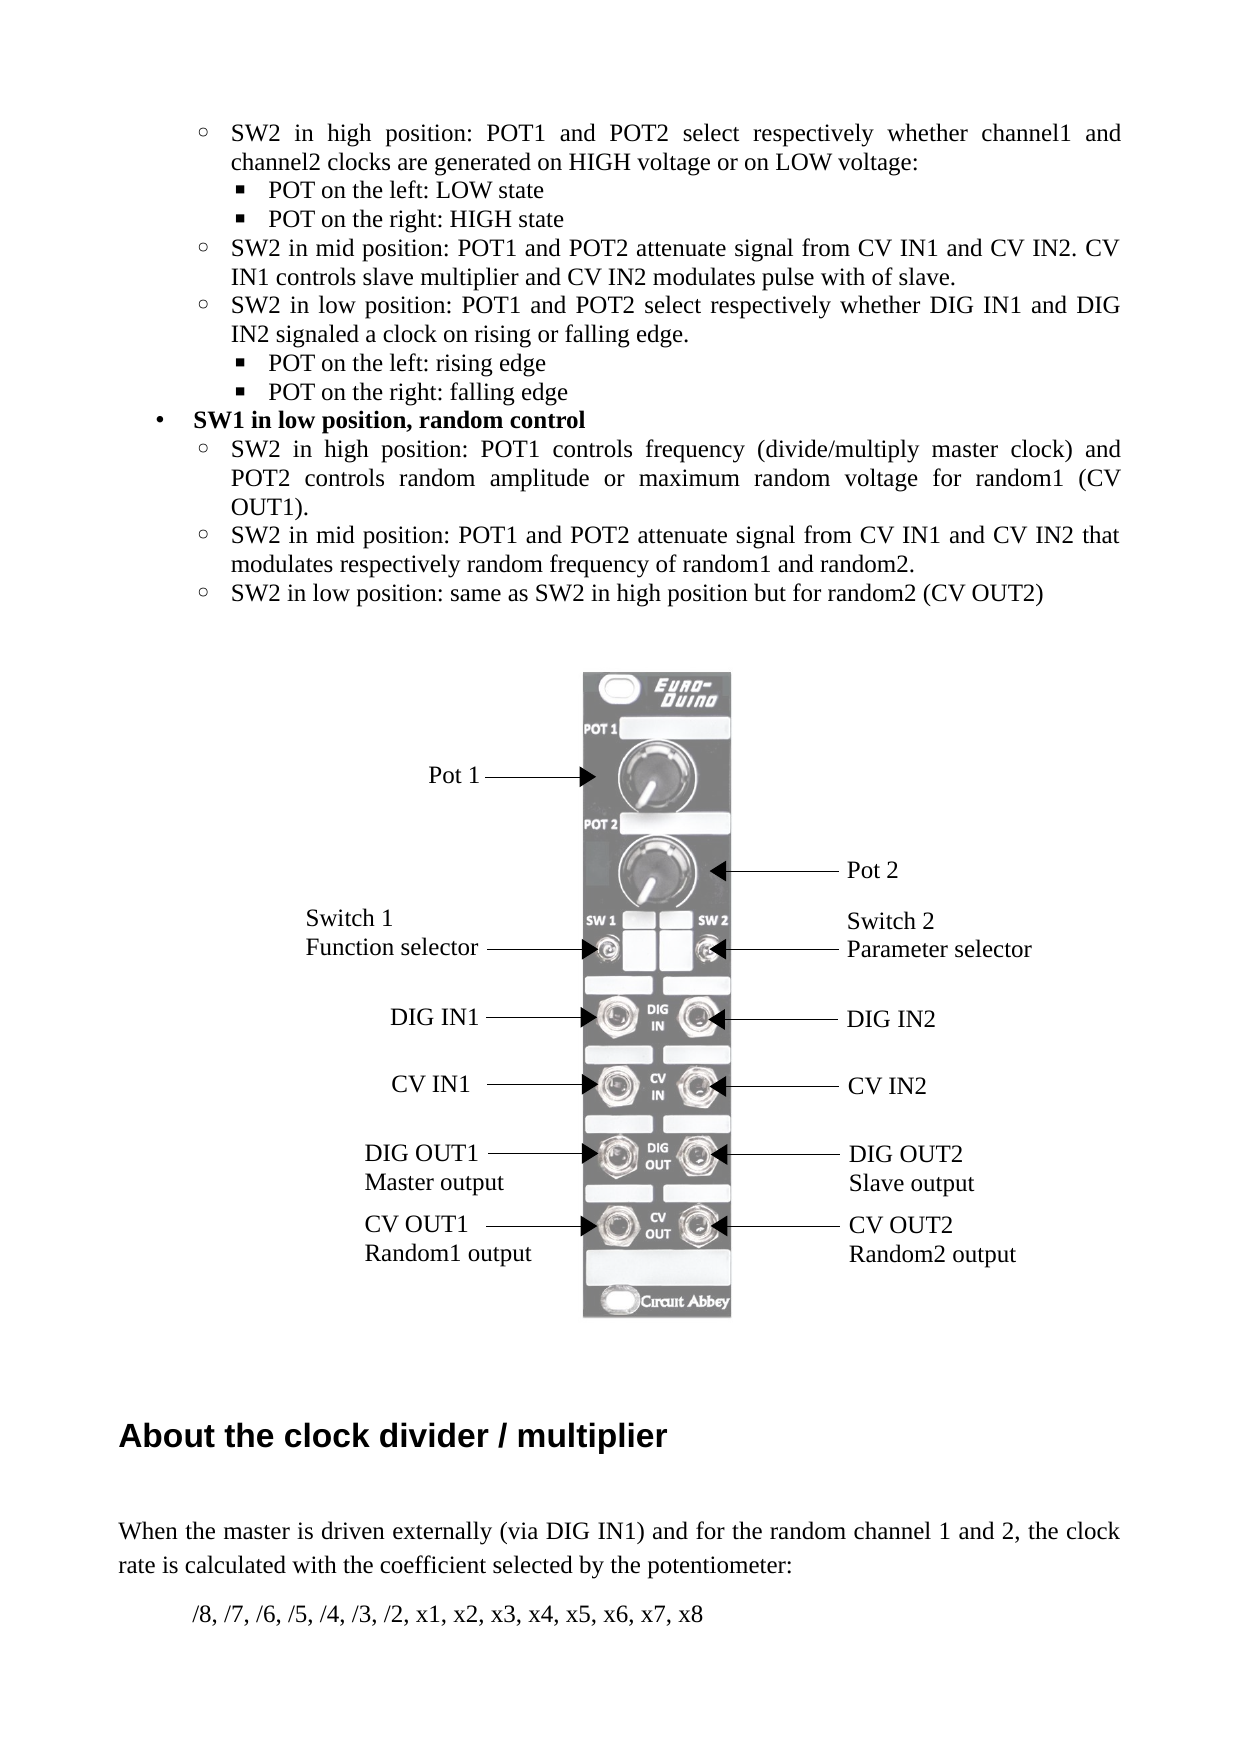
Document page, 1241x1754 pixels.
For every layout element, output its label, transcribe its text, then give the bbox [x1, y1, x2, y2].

text /8, /7, /6, /5, /4, /3, /2, x1, x2, x3, x4, x5, x6, x7, x8 [118, 1599, 1122, 1628]
list SW2 in mid position: POT1 and POT2 attenuate signal from CV IN1 and CV IN2 that modulates respectively random frequency of random1 and random2. [193, 521, 1122, 578]
subtitle About the clock divider / multiplier [118, 1416, 1122, 1454]
text When the master is driven externally (via DIG IN1) and for the random channel 1 and 2, the clock rate is calculated with the coefficient selected by the potentiometer: [118, 1516, 1122, 1579]
list POT on the right: HIGH state [231, 204, 1122, 233]
list SW1 in low position, random control [156, 406, 1122, 434]
list POT on the left: LOW state [231, 176, 1122, 204]
list SW2 in mid position: POT1 and POT2 attenuate signal from CV IN1 and CV IN2. CV IN1 controls slave multiplier and CV IN2 modulates pulse with of slave. [193, 233, 1122, 291]
list POT on the left: rising edge [231, 348, 1122, 377]
list SW2 in low position: same as SW2 in high position but for random2 (CV OUT2) [193, 578, 1122, 607]
list SW2 in high position: POT1 and POT2 select respectively whether channel1 and channel2 clocks are generated on HIGH voltage or on LOW voltage: [193, 118, 1122, 176]
list SW2 in high position: POT1 controls frequency (divide/multiply master clock) and POT2 controls random amplitude or maximum random voltage for random1 (CV OUT1). [193, 434, 1122, 521]
list SW2 in low position: POT1 and POT2 select respectively whether DIG IN1 and DIG IN2 signaled a clock on rising or falling edge. [193, 291, 1122, 348]
list POT on the right: falling edge [231, 377, 1122, 406]
